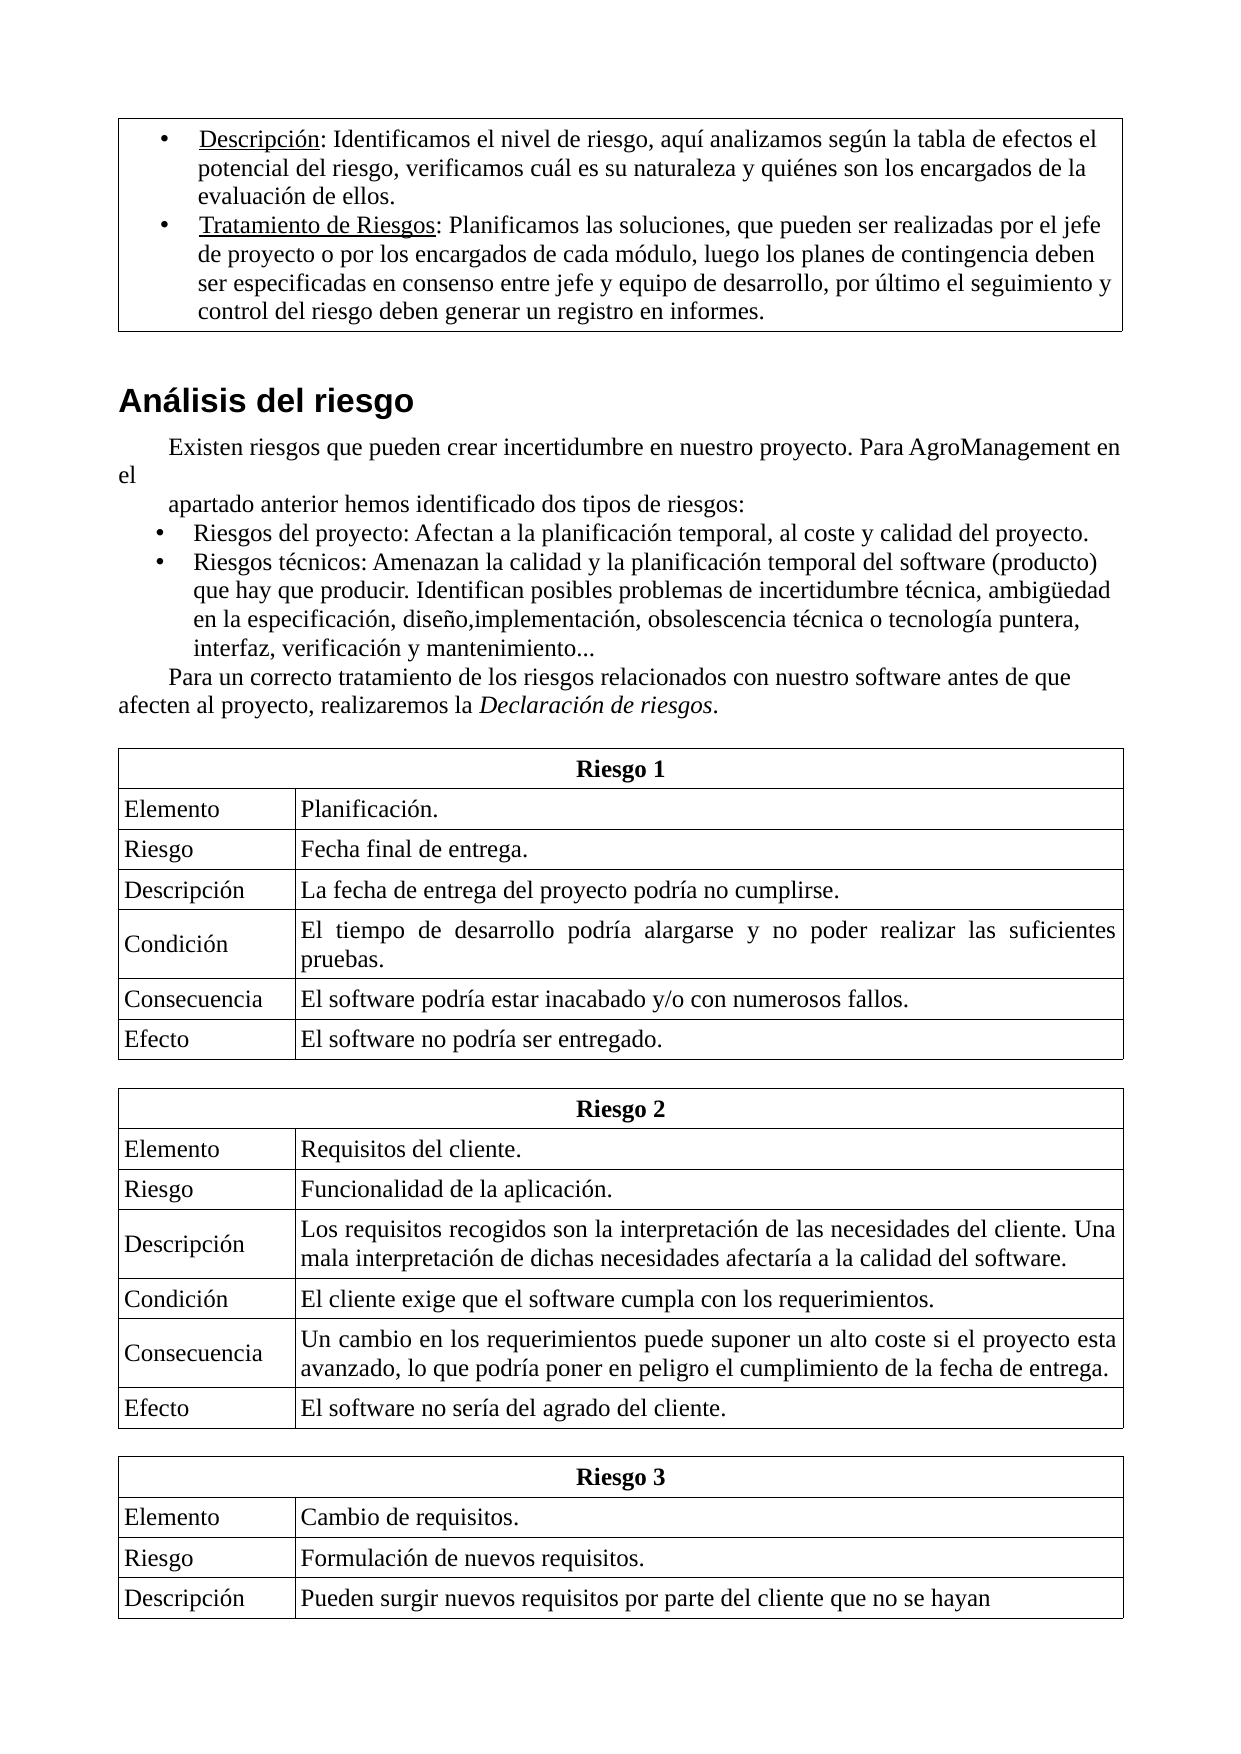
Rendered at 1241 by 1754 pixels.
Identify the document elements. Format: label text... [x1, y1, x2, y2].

table_cell Descripción [119, 1210, 295, 1278]
table_cell Funcionalidad de la aplicación. [296, 1170, 1123, 1209]
list Riesgos del proyecto: Afectan a la planificación temporal, al coste y calidad del proyecto. [156, 518, 1122, 547]
table_cell Efecto [119, 1020, 295, 1059]
table_cell Pueden surgir nuevos requisitos por parte del cliente que no se hayan [296, 1578, 1123, 1618]
table_cell Consecuencia [119, 1319, 295, 1387]
table_cell Efecto [119, 1388, 295, 1427]
subtitle Análisis del riesgo [118, 381, 1122, 419]
text apartado anterior hemos identificado dos tipos de riesgos: [118, 489, 1122, 518]
table_cell Riesgo [119, 1170, 295, 1209]
table_cell Los requisitos recogidos son la interpretación de las necesidades del cliente. Una mala interpretación de dichas necesidades afectaría a la calidad del software. [296, 1210, 1123, 1278]
list Riesgos técnicos: Amenazan la calidad y la planificación temporal del software (producto) que hay que producir. Identifican posibles problemas de incertidumbre técnica, ambigüedad en la especificación, diseño,implementación, obsolescencia técnica o tecnología puntera, interfaz, verificación y mantenimiento... [156, 547, 1122, 662]
table_cell El tiempo de desarrollo podría alargarse y no poder realizar las suficientes pruebas. [296, 910, 1123, 978]
table_cell El software podría estar inacabado y/o con numerosos fallos. [296, 979, 1123, 1019]
table_cell Riesgo [119, 830, 295, 869]
table_header Riesgo 2 [119, 1089, 1123, 1128]
text Existen riesgos que pueden crear incertidumbre en nuestro proyecto. Para AgroManagement en el [118, 432, 1122, 489]
table_cell Condición [119, 910, 295, 978]
table_cell Descripción [119, 870, 295, 909]
table_cell Elemento [119, 789, 295, 829]
text Para un correcto tratamiento de los riesgos relacionados con nuestro software antes de que afecten al proyecto, realizaremos la Declaración de riesgos. [118, 662, 1122, 719]
table_cell Un cambio en los requerimientos puede suponer un alto coste si el proyecto esta avanzado, lo que podría poner en peligro el cumplimiento de la fecha de entrega. [296, 1319, 1123, 1387]
table_cell La fecha de entrega del proyecto podría no cumplirse. [296, 870, 1123, 909]
table_cell Planificación. [296, 789, 1123, 829]
table_cell Requisitos del cliente. [296, 1129, 1123, 1168]
table_cell El software no sería del agrado del cliente. [296, 1388, 1123, 1427]
table_cell Seguimiento, control, planes y comunicación: En el presente documento realizamos la descripción y tratamiento de riesgos. Descripción: Identificamos el nivel de riesgo, aquí analizamos según la tabla de efectos el potencial del riesgo, verificamos cuál es su naturaleza y quiénes son los encargados de la evaluación de ellos. Tratamiento de Riesgos: Planificamos las soluciones, que pueden ser realizadas por el jefe de proyecto o por los encargados de cada módulo, luego los planes de contingencia deben ser especificadas en consenso entre jefe y equipo de desarrollo, por último el seguimiento y control del riesgo deben generar un registro en informes. [119, 119, 1122, 331]
table_cell Formulación de nuevos requisitos. [296, 1538, 1123, 1577]
table_header Riesgo 3 [119, 1457, 1123, 1497]
table_cell Consecuencia [119, 979, 295, 1019]
table_cell El cliente exige que el software cumpla con los requerimientos. [296, 1279, 1123, 1318]
table_cell Fecha final de entrega. [296, 830, 1123, 869]
table_cell Elemento [119, 1498, 295, 1537]
table_cell Riesgo [119, 1538, 295, 1577]
table_cell Cambio de requisitos. [296, 1498, 1123, 1537]
table_cell Descripción [119, 1578, 295, 1618]
table_cell El software no podría ser entregado. [296, 1020, 1123, 1059]
table_cell Elemento [119, 1129, 295, 1168]
table_header Riesgo 1 [119, 749, 1123, 788]
table_cell Condición [119, 1279, 295, 1318]
